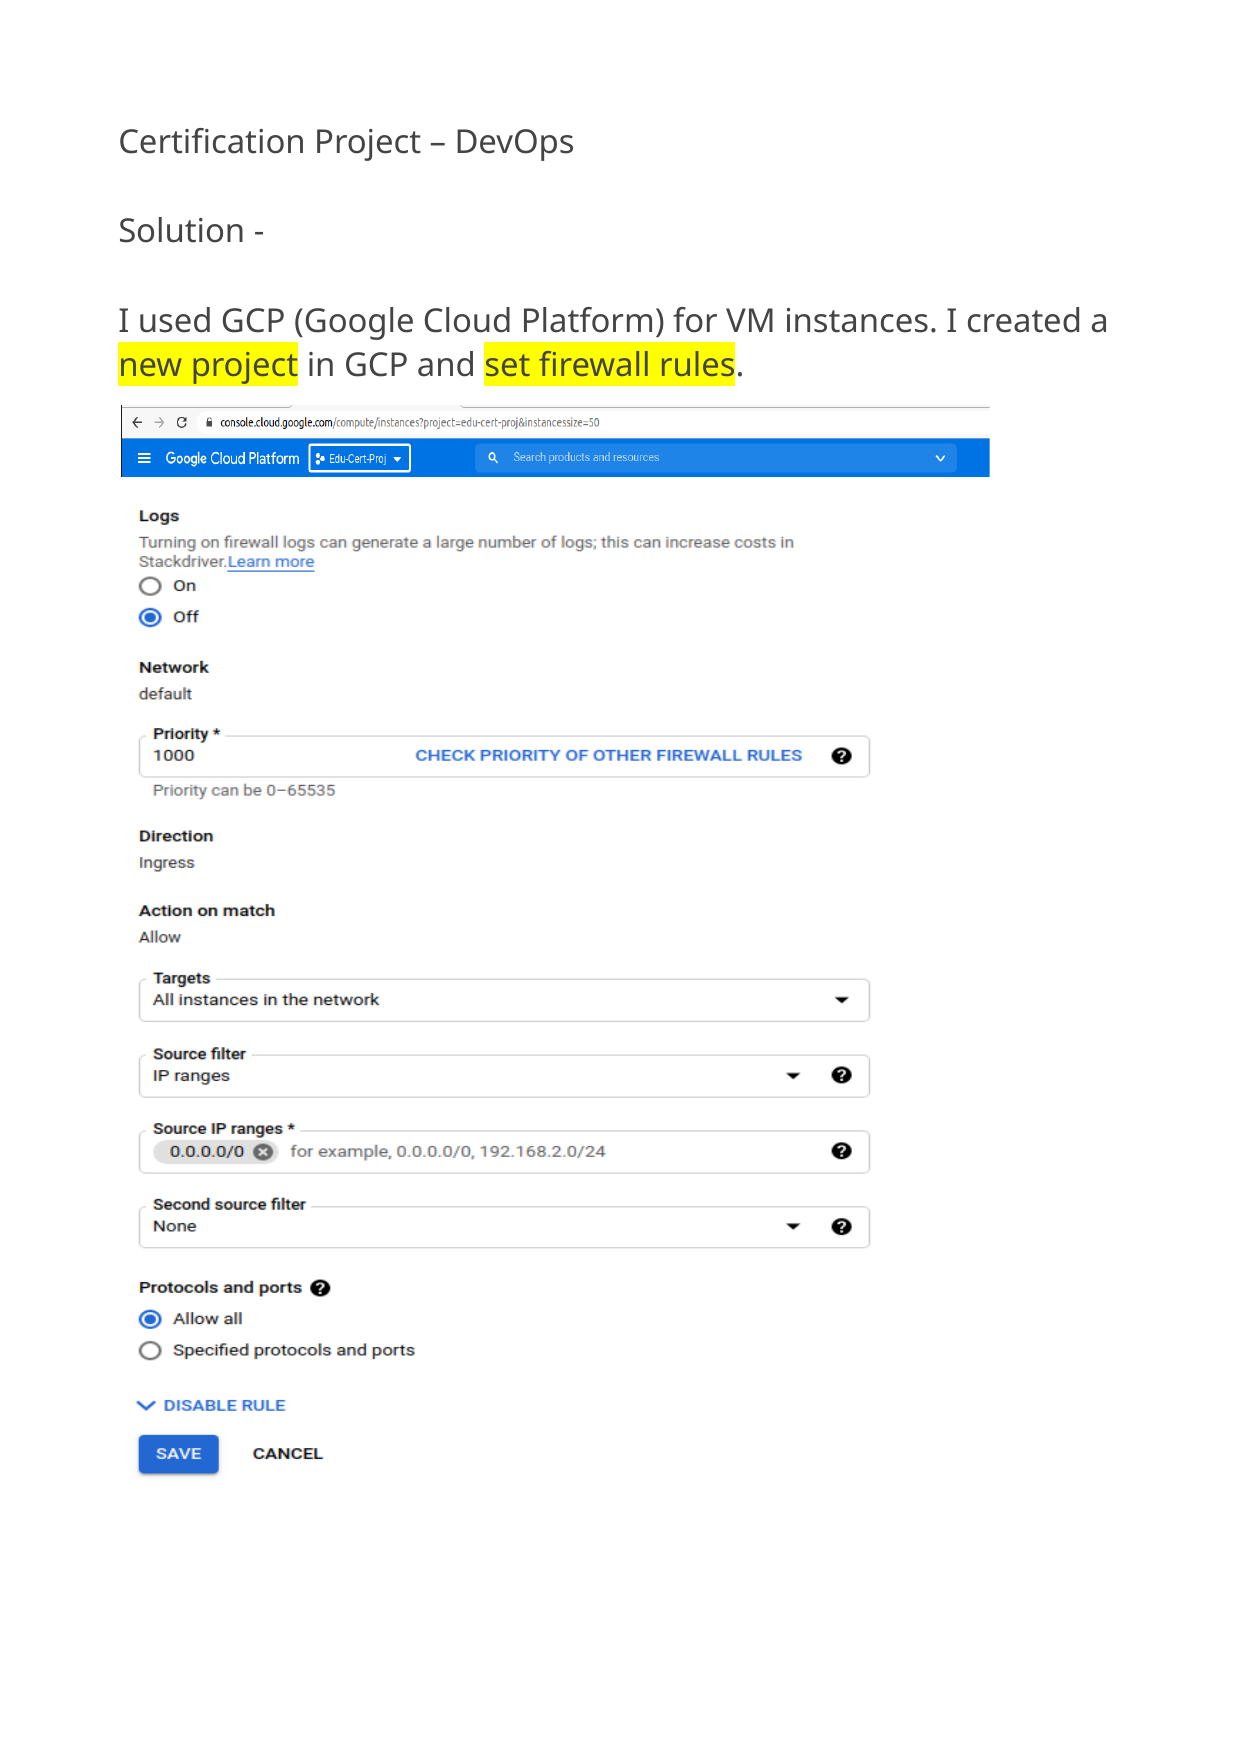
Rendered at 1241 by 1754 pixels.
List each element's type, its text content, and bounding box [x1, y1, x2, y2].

picture [121, 405, 990, 477]
text Certification Project – DevOps [118, 118, 1122, 163]
text Solution - [118, 207, 1122, 252]
text I used GCP (Google Cloud Platform) for VM instances. I created a new project in GCP and set firewall rules. [118, 297, 1122, 386]
picture [119, 496, 989, 1494]
